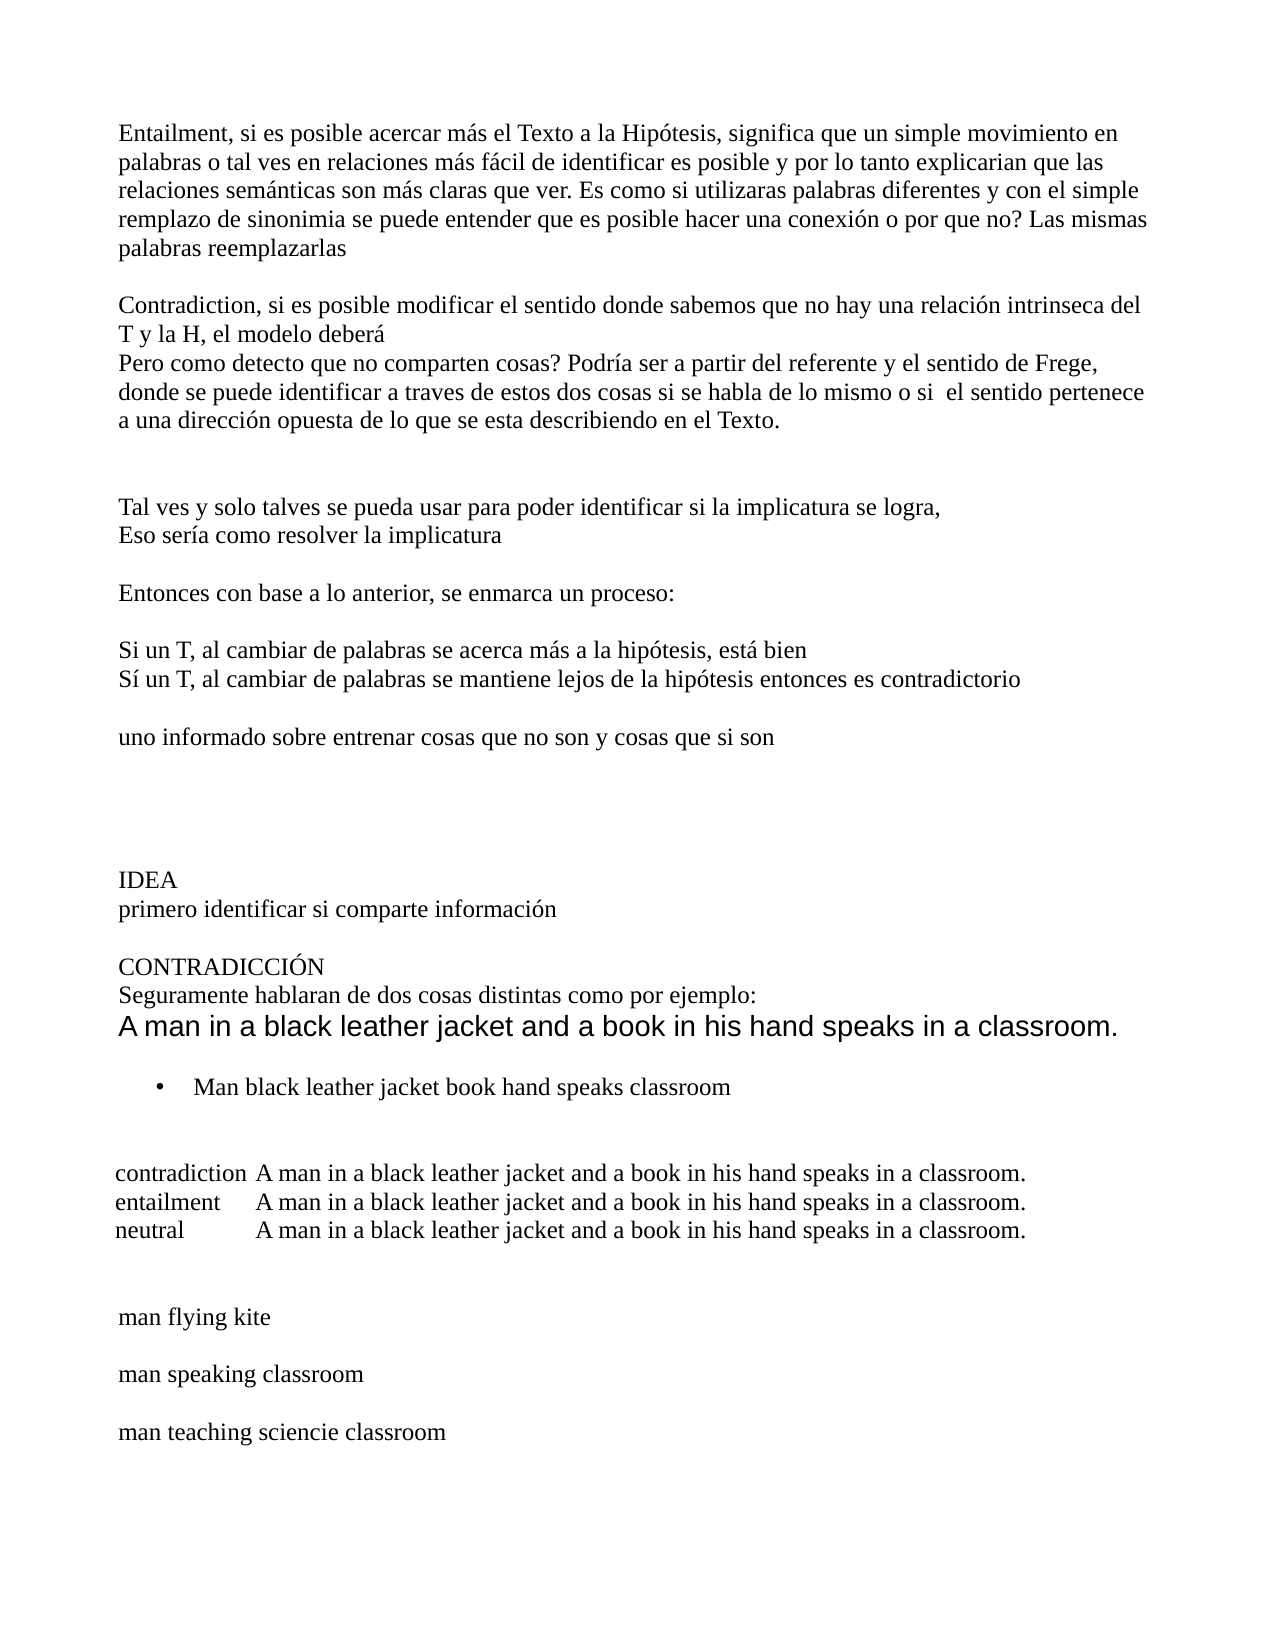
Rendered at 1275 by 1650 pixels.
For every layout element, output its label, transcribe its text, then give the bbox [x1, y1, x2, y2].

table_cell A man in a black leather jacket and a book in his hand speaks in a classroom. [252, 1187, 1275, 1215]
text Pero como detecto que no comparten cosas? Podría ser a partir del referente y el sentido de Frege, donde se puede identificar a traves de estos dos cosas si se habla de lo mismo o si el sentido pertenece a una dirección opuesta de lo que se esta describiendo en el Texto. [118, 348, 1157, 434]
text man flying kite [118, 1302, 1157, 1330]
list Man black leather jacket book hand speaks classroom [156, 1072, 1157, 1100]
text Sí un T, al cambiar de palabras se mantiene lejos de la hipótesis entonces es contradictorio [118, 664, 1157, 693]
text uno informado sobre entrenar cosas que no son y cosas que si son [118, 722, 1157, 751]
table_header contradiction [112, 1158, 252, 1187]
table_cell entailment [112, 1187, 252, 1215]
table_header A man in a black leather jacket and a book in his hand speaks in a classroom. [252, 1158, 1275, 1187]
text Contradiction, si es posible modificar el sentido donde sabemos que no hay una relación intrinseca del T y la H, el modelo deberá [118, 291, 1157, 348]
table_cell neutral [112, 1215, 252, 1244]
text CONTRADICCIÓN [118, 952, 1157, 981]
text man speaking classroom [118, 1359, 1157, 1388]
text Tal ves y solo talves se pueda usar para poder identificar si la implicatura se logra, [118, 492, 1157, 521]
text man teaching sciencie classroom [118, 1417, 1157, 1445]
table_cell A man in a black leather jacket and a book in his hand speaks in a classroom. [252, 1215, 1275, 1244]
text A man in a black leather jacket and a book in his hand speaks in a classroom. [118, 1009, 1157, 1043]
text Entailment, si es posible acercar más el Texto a la Hipótesis, significa que un simple movimiento en palabras o tal ves en relaciones más fácil de identificar es posible y por lo tanto explicarian que las relaciones semánticas son más claras que ver. Es como si utilizaras palabras diferentes y con el simple remplazo de sinonimia se puede entender que es posible hacer una conexión o por que no? Las mismas palabras reemplazarlas [118, 118, 1157, 262]
text Entonces con base a lo anterior, se enmarca un proceso: [118, 578, 1157, 607]
text Eso sería como resolver la implicatura [118, 521, 1157, 549]
text IDEA [118, 866, 1157, 894]
text Seguramente hablaran de dos cosas distintas como por ejemplo: [118, 981, 1157, 1009]
text Si un T, al cambiar de palabras se acerca más a la hipótesis, está bien [118, 636, 1157, 664]
text primero identificar si comparte información [118, 894, 1157, 923]
